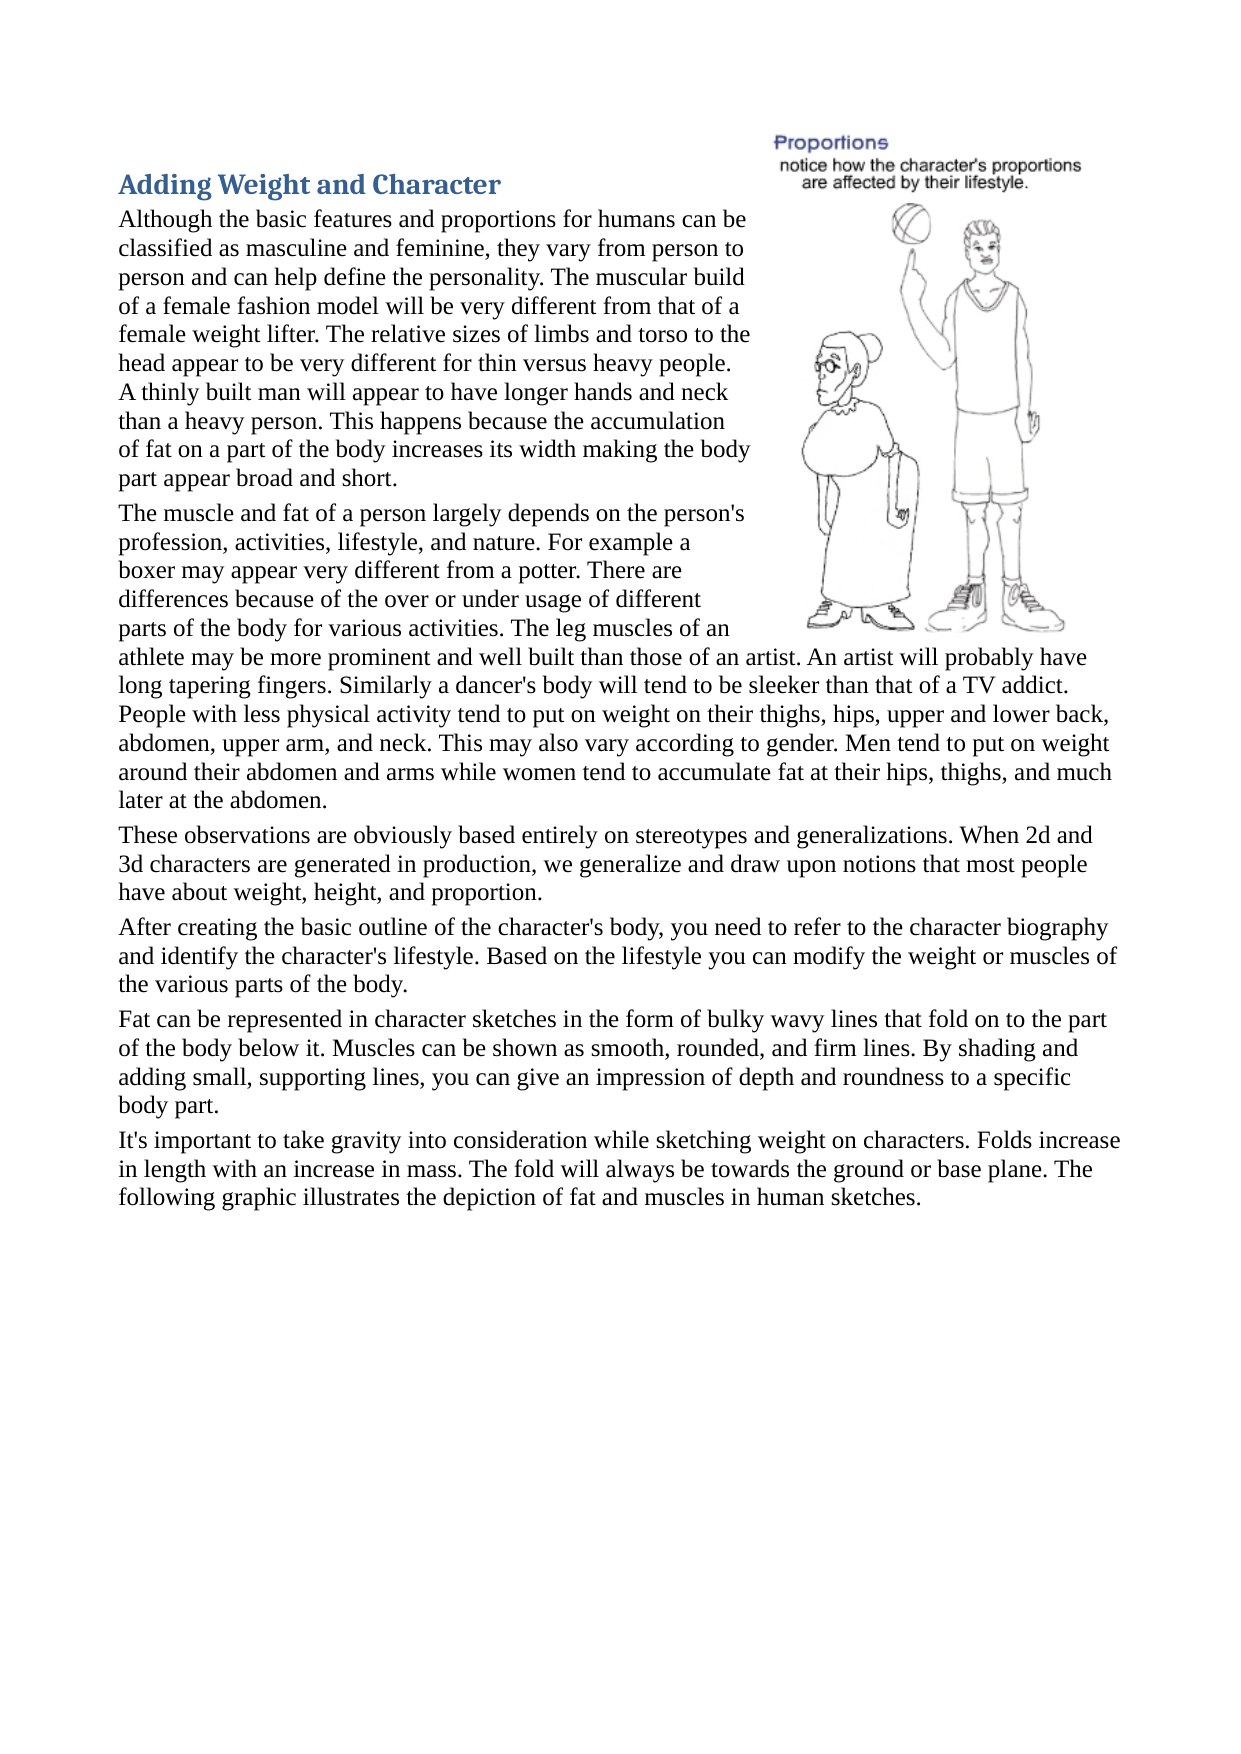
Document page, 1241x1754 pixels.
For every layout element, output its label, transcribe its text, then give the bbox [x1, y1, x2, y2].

text Fat can be represented in character sketches in the form of bulky wavy lines that fold on to the part of the body below it. Muscles can be shown as smooth, rounded, and firm lines. By shading and adding small, supporting lines, you can give an impression of depth and roundness to a specific body part. [118, 1004, 1122, 1119]
subtitle [1088, 168, 1122, 202]
text It's important to take gravity into consideration while sketching weight on characters. Folds increase in length with an increase in mass. The fold will always be towards the ground or base plane. The following graphic illustrates the depiction of fat and muscles in human sketches. [118, 1125, 1122, 1211]
text Although the basic features and proportions for humans can be classified as masculine and feminine, they vary from person to person and can help define the personality. The muscular build of a female fashion model will be very different from that of a female weight lifter. The relative sizes of limbs and torso to the head appear to be very different for thin versus heavy people. A thinly built man will appear to have longer hands and neck than a heavy person. This happens because the accumulation of fat on a part of the body increases its width making the body part appear broad and short. [118, 204, 769, 492]
subtitle Adding Weight and Character [118, 168, 769, 202]
text After creating the basic outline of the character's body, you need to refer to the character biography and identify the character's lifestyle. Based on the lifestyle you can modify the weight or muscles of the various parts of the body. [118, 912, 1122, 998]
text The muscle and fat of a person largely depends on the person's profession, activities, lifestyle, and nature. For example a boxer may appear very different from a potter. There are differences because of the over or under usage of different parts of the body for various activities. The leg muscles of an athlete may be more prominent and well built than those of an artist. An artist will probably have long tapering fingers. Similarly a dancer's body will tend to be sleeker than that of a TV addict. People with less physical activity tend to put on weight on their thighs, hips, upper and lower back, abdomen, upper arm, and neck. This may also vary according to gender. Men tend to put on weight around their abdomen and arms while women tend to accumulate fat at their hips, thighs, and much later at the abdomen. [118, 498, 1122, 814]
picture [769, 124, 1088, 637]
text These observations are obviously based entirely on stereotypes and generalizations. When 2d and 3d characters are generated in production, we generalize and draw upon notions that most people have about weight, height, and proportion. [118, 820, 1122, 906]
